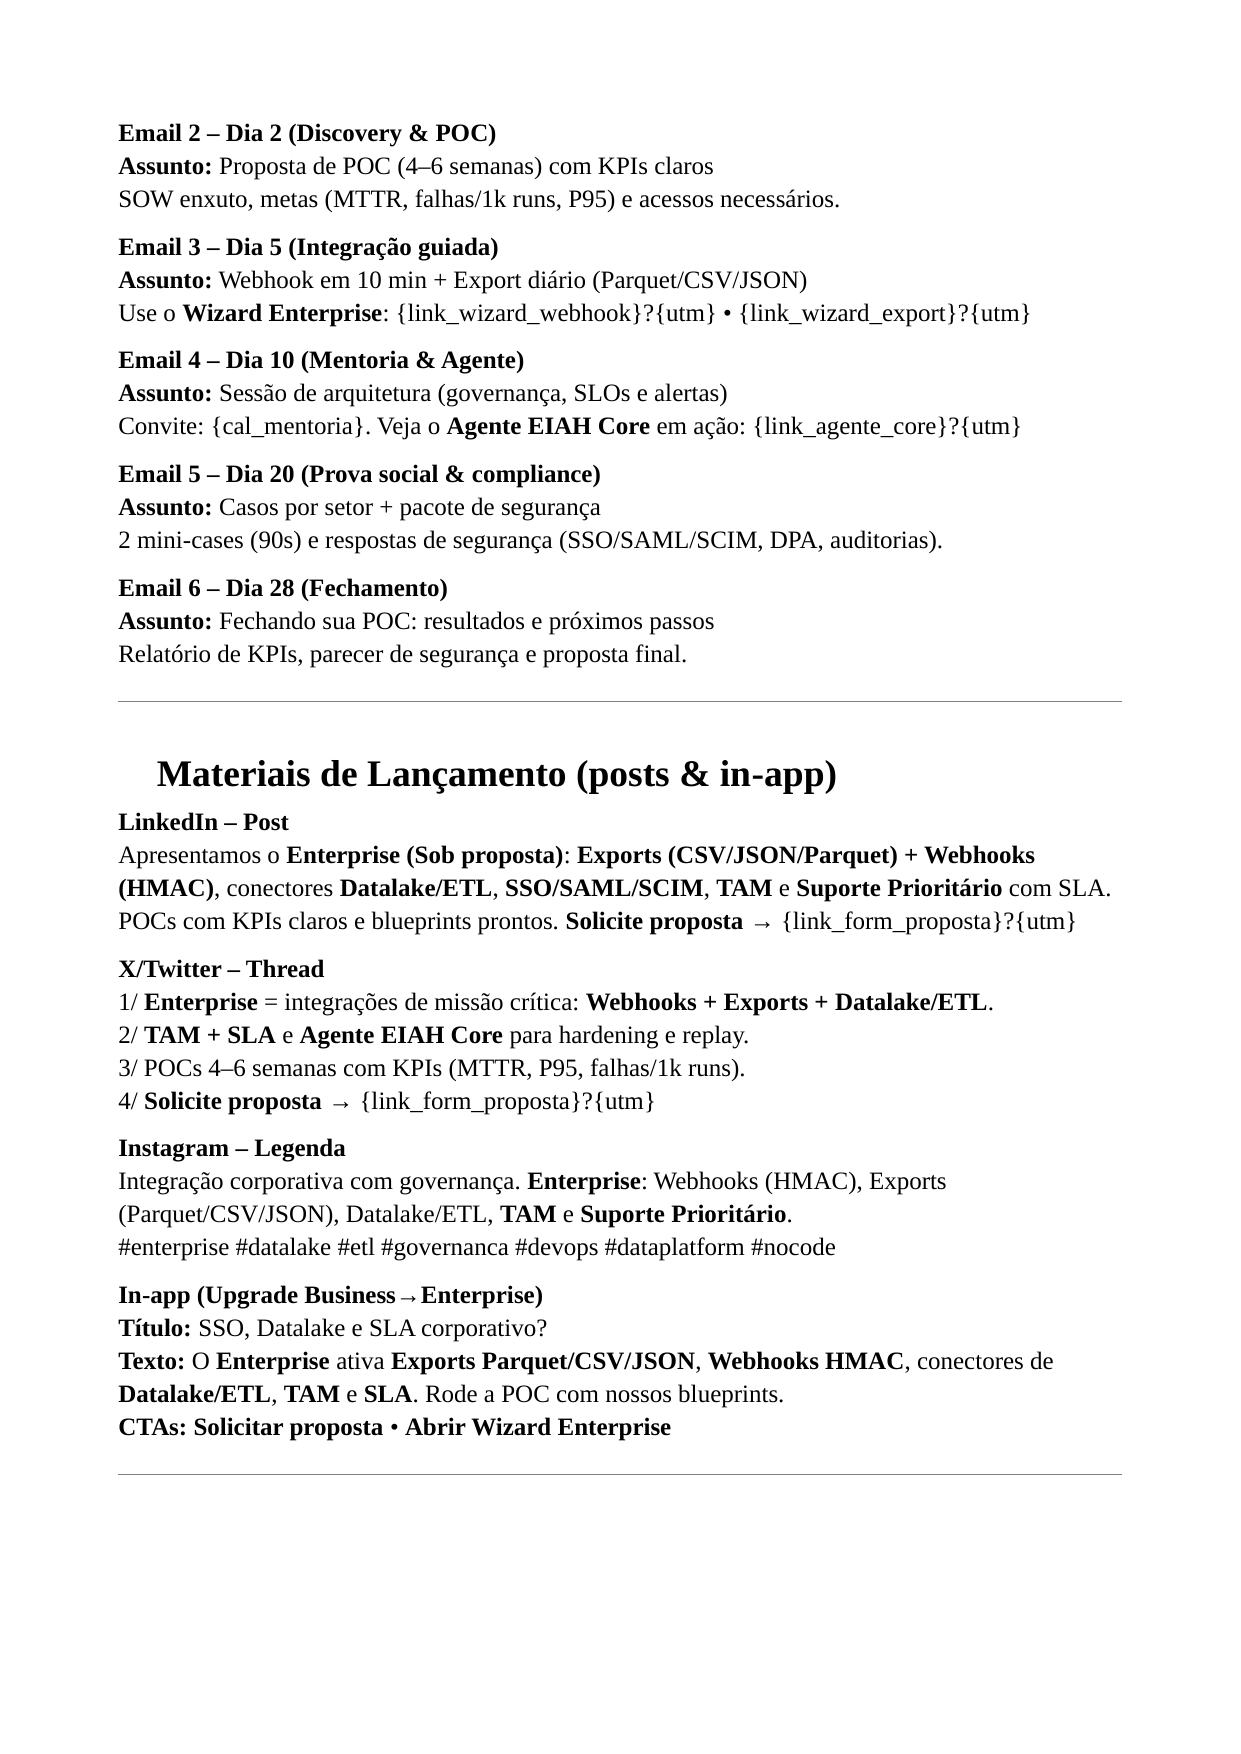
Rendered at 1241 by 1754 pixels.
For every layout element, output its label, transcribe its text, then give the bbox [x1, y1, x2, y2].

text Email 4 – Dia 10 (Mentoria & Agente) Assunto: Sessão de arquitetura (governança, SLOs e alertas) Convite: {cal_mentoria}. Veja o Agente EIAH Core em ação: {link_agente_core}?{utm} [118, 345, 1122, 440]
text Email 5 – Dia 20 (Prova social & compliance) Assunto: Casos por setor + pacote de segurança 2 mini‑cases (90s) e respostas de segurança (SSO/SAML/SCIM, DPA, auditorias). [118, 459, 1122, 554]
text X/Twitter – Thread 1/ Enterprise = integrações de missão crítica: Webhooks + Exports + Datalake/ETL. 2/ TAM + SLA e Agente EIAH Core para hardening e replay. 3/ POCs 4–6 semanas com KPIs (MTTR, P95, falhas/1k runs). 4/ Solicite proposta → {link_form_proposta}?{utm} [118, 954, 1122, 1114]
text LinkedIn – Post Apresentamos o Enterprise (Sob proposta): Exports (CSV/JSON/Parquet) + Webhooks (HMAC), conectores Datalake/ETL, SSO/SAML/SCIM, TAM e Suporte Prioritário com SLA. POCs com KPIs claros e blueprints prontos. Solicite proposta → {link_form_proposta}?{utm} [118, 807, 1122, 935]
text Email 3 – Dia 5 (Integração guiada) Assunto: Webhook em 10 min + Export diário (Parquet/CSV/JSON) Use o Wizard Enterprise: {link_wizard_webhook}?{utm} • {link_wizard_export}?{utm} [118, 232, 1122, 327]
text Email 2 – Dia 2 (Discovery & POC) Assunto: Proposta de POC (4–6 semanas) com KPIs claros SOW enxuto, metas (MTTR, falhas/1k runs, P95) e acessos necessários. [118, 118, 1122, 213]
text Instagram – Legenda Integração corporativa com governança. Enterprise: Webhooks (HMAC), Exports (Parquet/CSV/JSON), Datalake/ETL, TAM e Suporte Prioritário. #enterprise #datalake #etl #governanca #devops #dataplatform #nocode [118, 1133, 1122, 1261]
text Email 6 – Dia 28 (Fechamento) Assunto: Fechando sua POC: resultados e próximos passos Relatório de KPIs, parecer de segurança e proposta final. [118, 573, 1122, 667]
subtitle 📣 Materiais de Lançamento (posts & in‑app) [118, 751, 1122, 794]
text In‑app (Upgrade Business→Enterprise) Título: SSO, Datalake e SLA corporativo? Texto: O Enterprise ativa Exports Parquet/CSV/JSON, Webhooks HMAC, conectores de Datalake/ETL, TAM e SLA. Rode a POC com nossos blueprints. CTAs: Solicitar proposta • Abrir Wizard Enterprise [118, 1280, 1122, 1441]
